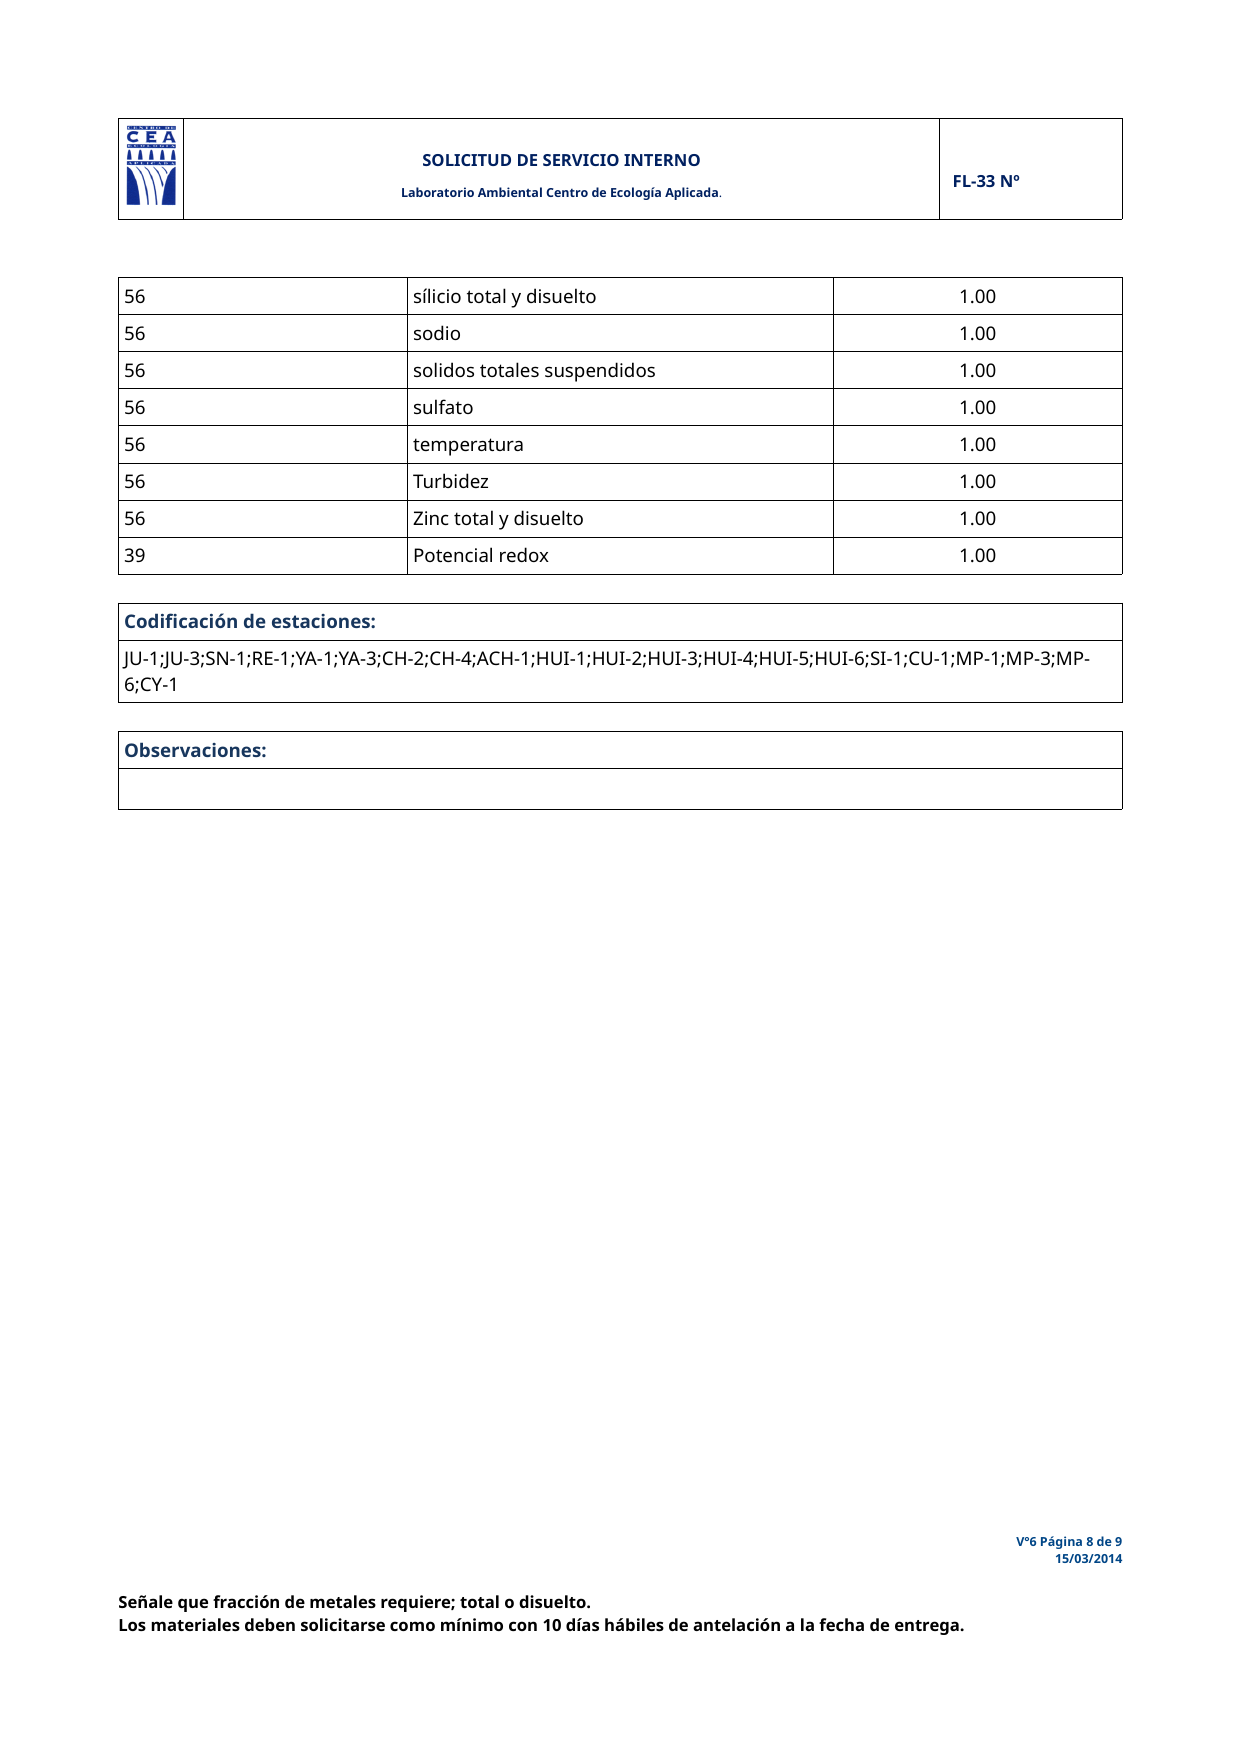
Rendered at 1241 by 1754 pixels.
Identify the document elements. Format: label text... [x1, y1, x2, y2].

table_cell 1.00 [834, 464, 1122, 499]
table_cell sílicio total y disuelto [408, 278, 833, 314]
table_cell [119, 769, 1122, 808]
picture [124, 123, 179, 207]
table_cell temperatura [408, 426, 833, 462]
table_cell solidos totales suspendidos [408, 352, 833, 388]
table_cell 1.00 [834, 501, 1122, 537]
table_cell Turbidez [408, 464, 833, 499]
table_cell 1.00 [834, 315, 1122, 351]
table_cell 1.00 [834, 352, 1122, 388]
table_header Observaciones: [119, 732, 1122, 768]
table_cell 1.00 [834, 389, 1122, 425]
table_cell 1.00 [834, 278, 1122, 314]
table_cell 56 [119, 278, 407, 314]
table_cell 1.00 [834, 538, 1122, 574]
table_cell 56 [119, 389, 407, 425]
table_cell Zinc total y disuelto [408, 501, 833, 537]
table_cell 1.00 [834, 426, 1122, 462]
table_header Codificación de estaciones: [119, 604, 1122, 640]
table_cell JU-1;JU-3;SN-1;RE-1;YA-1;YA-3;CH-2;CH-4;ACH-1;HUI-1;HUI-2;HUI-3;HUI-4;HUI-5;HUI-6;SI-1;CU-1;MP-1;MP-3;MP-6;CY-1 [119, 641, 1122, 702]
table_cell 56 [119, 501, 407, 537]
table_cell Potencial redox [408, 538, 833, 574]
table_cell 39 [119, 538, 407, 574]
table_cell 56 [119, 426, 407, 462]
table_cell 56 [119, 315, 407, 351]
table_cell 56 [119, 464, 407, 499]
table_cell sulfato [408, 389, 833, 425]
table_cell sodio [408, 315, 833, 351]
table_cell 56 [119, 352, 407, 388]
